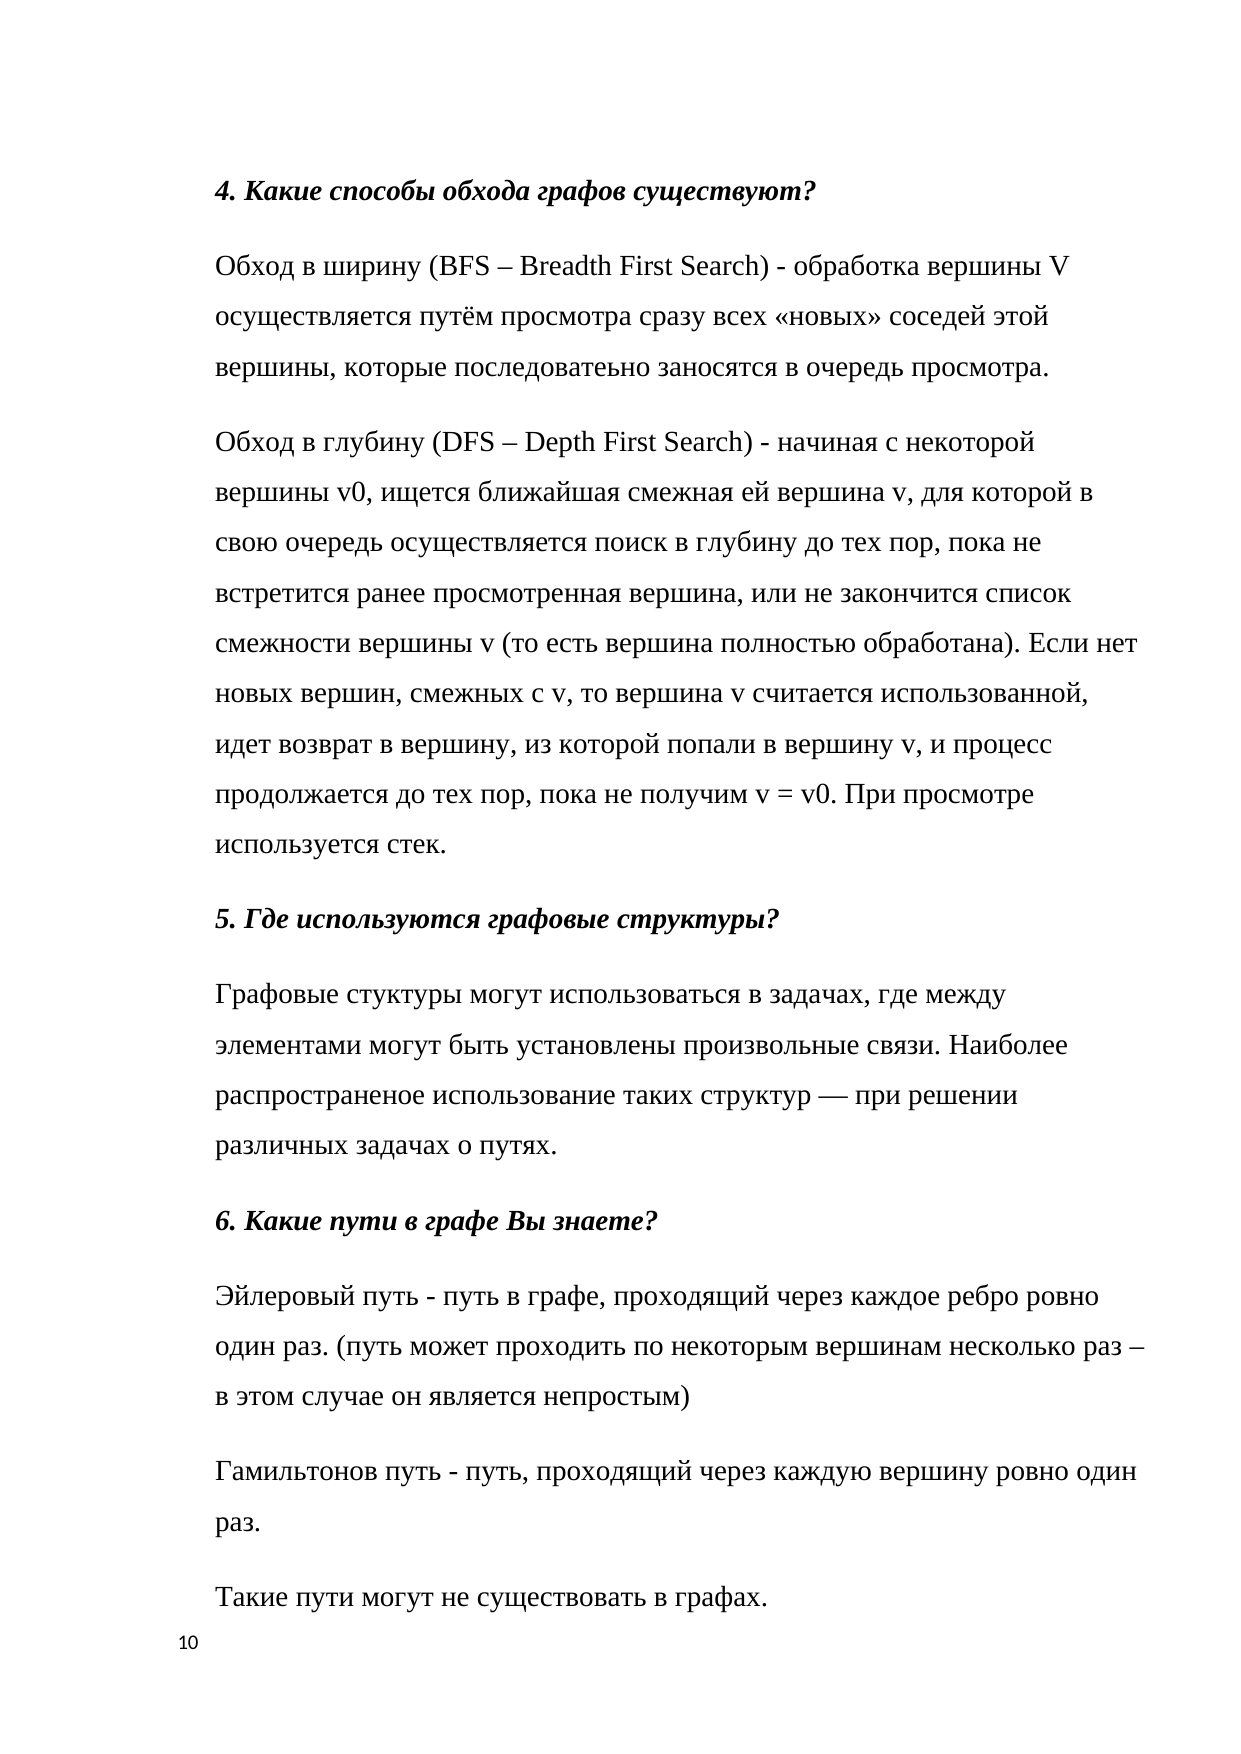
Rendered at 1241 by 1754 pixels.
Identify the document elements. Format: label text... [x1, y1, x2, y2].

list Обход в ширину (BFS – Breadth First Search) - обработка вершины V осуществляется путём просмотра сразу всех «новых» соседей этой вершины, которые последоватеьно заносятся в очередь просмотра. [215, 248, 1152, 382]
list Графовые стуктуры могут использоваться в задачах, где между элементами могут быть установлены произвольные связи. Наиболее распространеное использование таких структур — при решении различных задачах о путях. [215, 977, 1152, 1161]
list Эйлеровый путь - путь в графе, проходящий через каждое ребро ровно один раз. (путь может проходить по некоторым вершинам несколько раз – в этом случае он является непростым) [215, 1278, 1152, 1412]
list 4. Какие способы обхода графов существуют? [215, 173, 1152, 207]
list Гамильтонов путь - путь, проходящий через каждую вершину ровно один раз. [215, 1453, 1152, 1537]
list Обход в глубину (DFS – Depth First Search) - начиная с некоторой вершины v0, ищется ближайшая смежная ей вершина v, для которой в свою очередь осуществляется поиск в глубину до тех пор, пока не встретится ранее просмотренная вершина, или не закончится список смежности вершины v (то есть вершина полностью обработана). Если нет новых вершин, смежных с v, то вершина v считается использованной, идет возврат в вершину, из которой попали в вершину v, и процесс продолжается до тех пор, пока не получим v = v0. При просмотре используется стек. [215, 424, 1152, 860]
list Такие пути могут не существовать в графах. [215, 1579, 1152, 1612]
list 5. Где используются графовые структуры? [215, 901, 1152, 935]
list 6. Какие пути в графе Вы знаете? [215, 1203, 1152, 1236]
